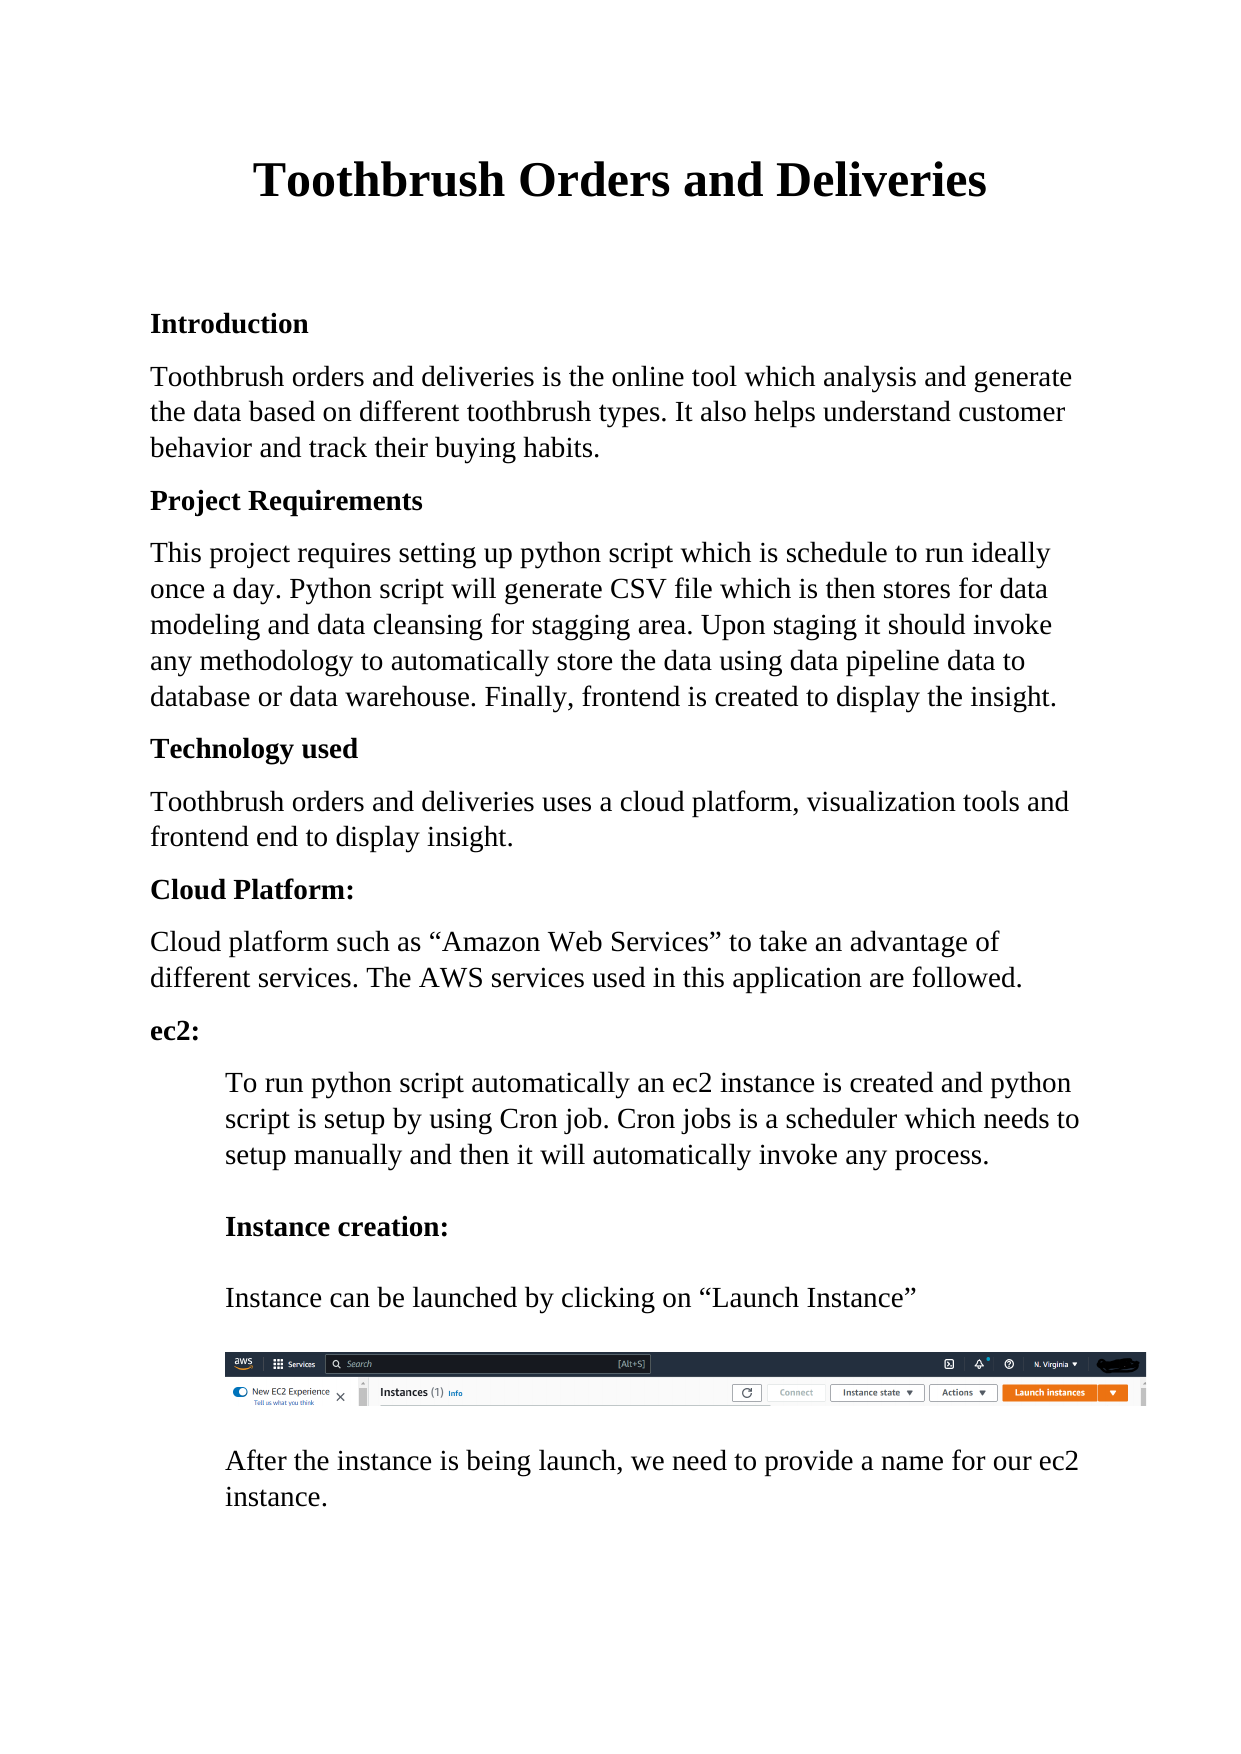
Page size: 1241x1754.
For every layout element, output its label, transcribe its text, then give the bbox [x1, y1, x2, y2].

text Introduction [150, 306, 1090, 340]
text This project requires setting up python script which is schedule to run ideally once a day. Python script will generate CSV file which is then stores for data modeling and data cleansing for stagging area. Upon staging it should invoke any methodology to automatically store the data using data pipeline data to database or data warehouse. Finally, frontend is created to display the insight. [150, 535, 1090, 712]
list Instance creation: [225, 1209, 1090, 1242]
text Cloud Platform: [150, 872, 1090, 906]
text Technology used [150, 731, 1090, 765]
text Toothbrush orders and deliveries uses a cloud platform, visualization tools and frontend end to display insight. [150, 784, 1090, 853]
text ec2: [150, 1013, 1090, 1046]
list After the instance is being launch, we need to provide a name for our ec2 instance. [225, 1443, 1090, 1512]
text Toothbrush orders and deliveries is the online tool which analysis and generate the data based on different toothbrush types. It also helps understand customer behavior and track their buying habits. [150, 359, 1090, 464]
list To run python script automatically an ec2 instance is created and python script is setup by using Cron job. Cron jobs is a scheduler which needs to setup manually and then it will automatically invoke any process. [225, 1065, 1090, 1171]
text Project Requirements [150, 483, 1090, 516]
text Cloud platform such as “Amazon Web Services” to take an advantage of different services. The AWS services used in this application are followed. [150, 924, 1090, 994]
text Toothbrush Orders and Deliveries [150, 150, 1090, 207]
list Instance can be launched by clicking on “Launch Instance” [225, 1280, 1090, 1314]
